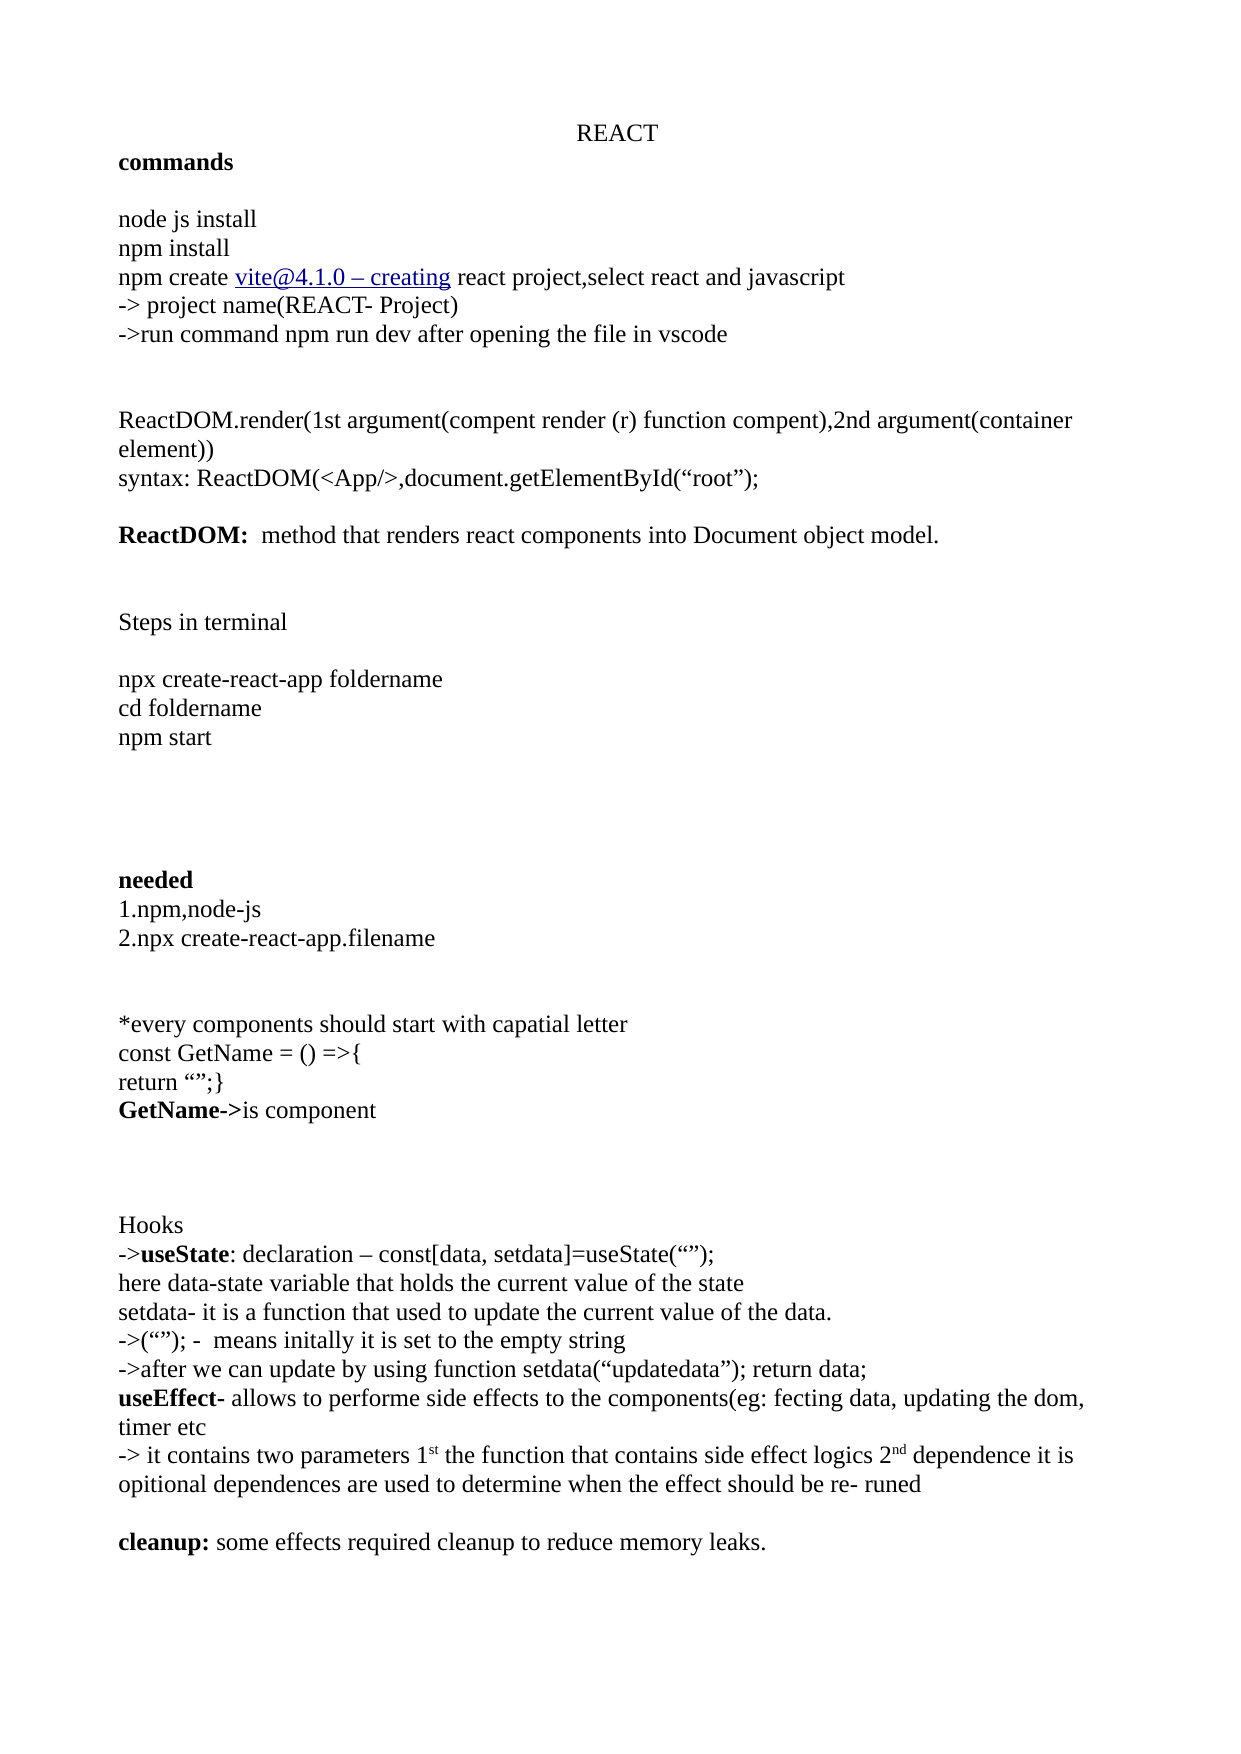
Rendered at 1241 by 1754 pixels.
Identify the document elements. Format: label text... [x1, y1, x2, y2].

text REACT [118, 118, 1122, 147]
text commands [118, 147, 1122, 176]
text ReactDOM.render(1st argument(compent render (r) function compent),2nd argument(container element)) [118, 406, 1122, 463]
text needed [118, 866, 1122, 894]
text ->useState: declaration – const[data, setdata]=useState(“”); [118, 1239, 1122, 1268]
text here data-state variable that holds the current value of the state [118, 1268, 1122, 1297]
text npx create-react-app foldername [118, 664, 1122, 693]
text ->after we can update by using function setdata(“updatedata”); return data; [118, 1354, 1122, 1383]
text ->(“”); - means initally it is set to the empty string [118, 1326, 1122, 1354]
text cd foldername [118, 693, 1122, 722]
text Hooks [118, 1211, 1122, 1239]
text npm install [118, 233, 1122, 262]
text GetName->is component [118, 1096, 1122, 1124]
text return “”;} [118, 1067, 1122, 1096]
text npm start [118, 722, 1122, 751]
text Steps in terminal [118, 607, 1122, 636]
text npm create vite@4.1.0 – creating react project,select react and javascript [118, 262, 1122, 291]
text ->run command npm run dev after opening the file in vscode [118, 319, 1122, 348]
text *every components should start with capatial letter [118, 1009, 1122, 1038]
text -> project name(REACT- Project) [118, 291, 1122, 319]
text -> it contains two parameters 1st the function that contains side effect logics 2nd dependence it is opitional dependences are used to determine when the effect should be re- runed [118, 1441, 1122, 1498]
text 2.npx create-react-app.filename [118, 923, 1122, 952]
text 1.npm,node-js [118, 894, 1122, 923]
text syntax: ReactDOM(<App/>,document.getElementById(“root”); [118, 463, 1122, 492]
text cleanup: some effects required cleanup to reduce memory leaks. [118, 1527, 1122, 1556]
text const GetName = () =>{ [118, 1038, 1122, 1067]
text useEffect- allows to performe side effects to the components(eg: fecting data, updating the dom, timer etc [118, 1383, 1122, 1441]
text ReactDOM: method that renders react components into Document object model. [118, 521, 1122, 549]
text setdata- it is a function that used to update the current value of the data. [118, 1297, 1122, 1326]
text node js install [118, 204, 1122, 233]
